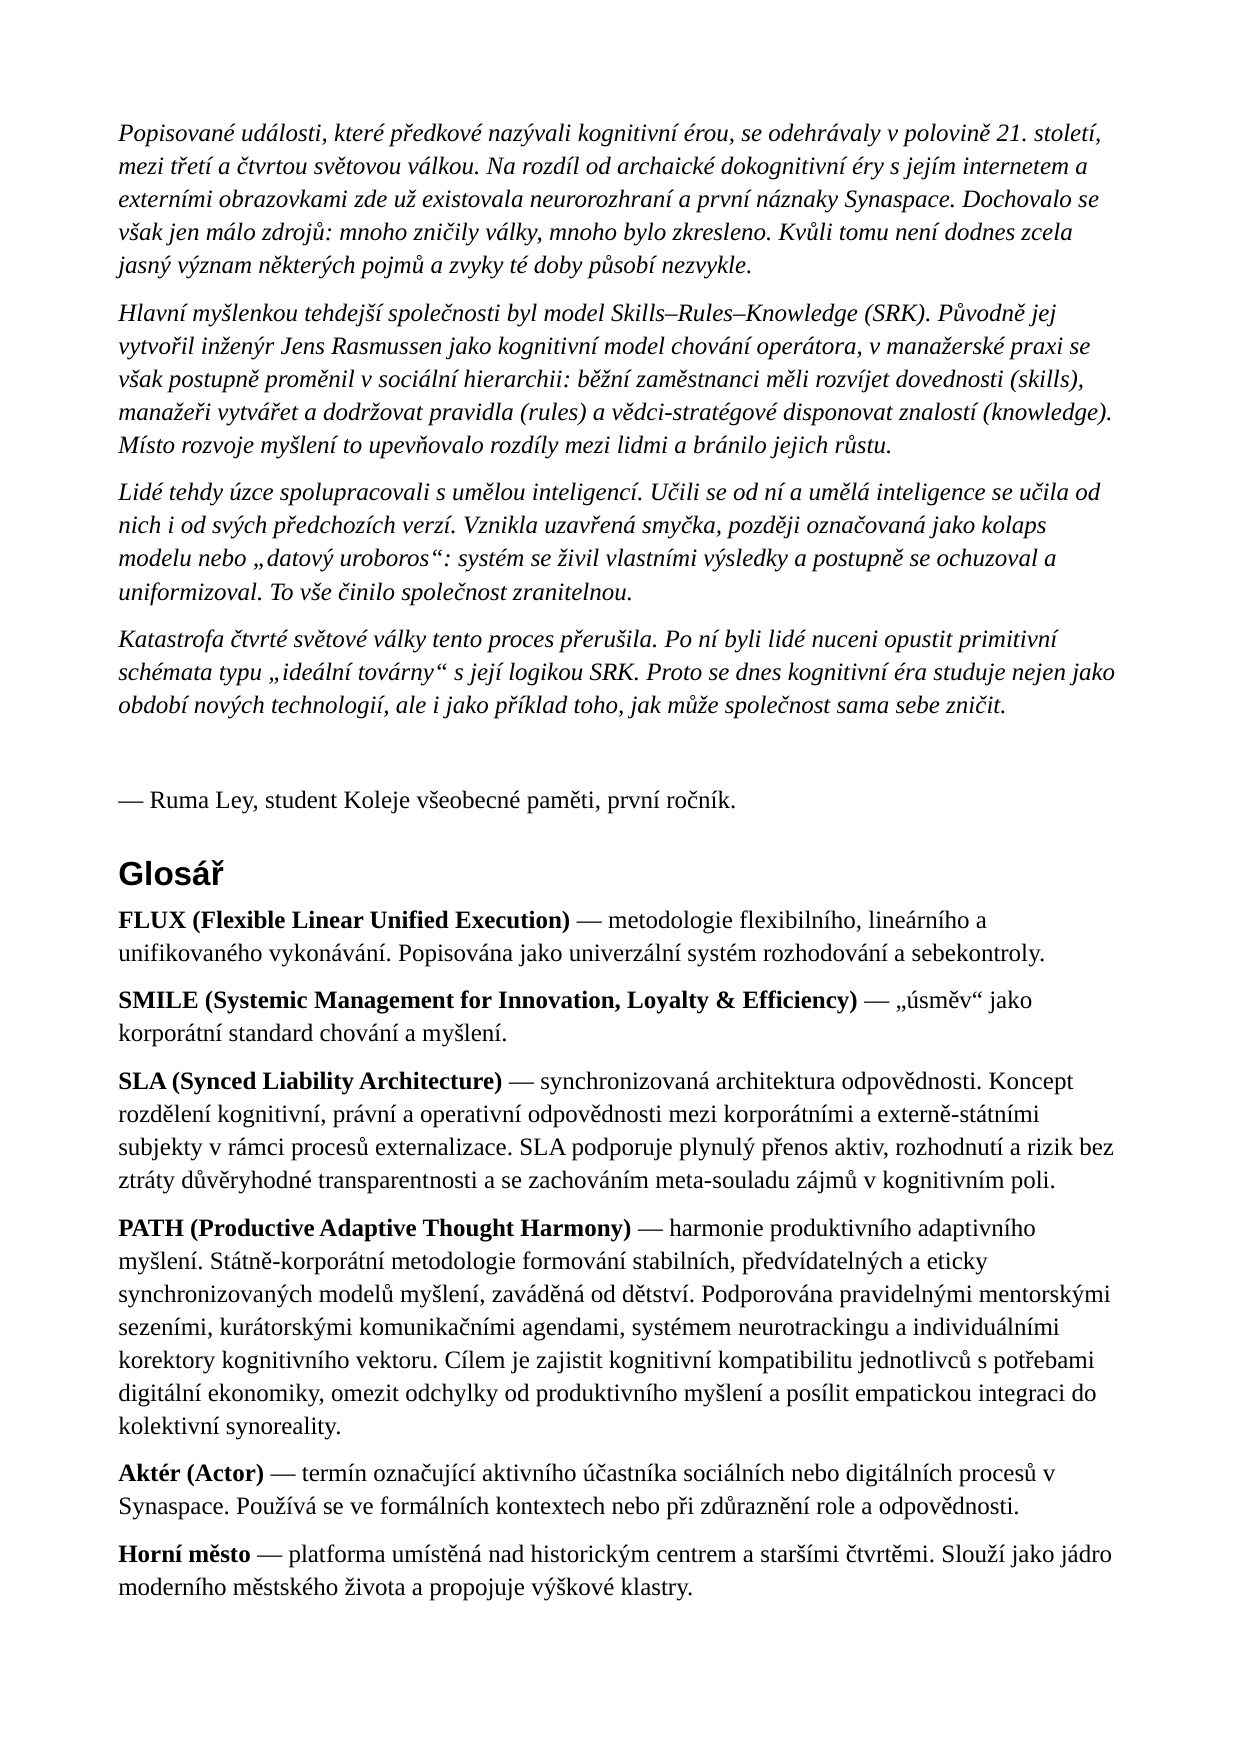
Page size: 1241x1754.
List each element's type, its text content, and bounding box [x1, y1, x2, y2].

text — Ruma Ley, student Koleje všeobecné paměti, první ročník. [118, 785, 1122, 814]
text Lidé tehdy úzce spolupracovali s umělou inteligencí. Učili se od ní a umělá inteligence se učila od nich i od svých předchozích verzí. Vznikla uzavřená smyčka, později označovaná jako kolaps modelu nebo „datový uroboros“: systém se živil vlastními výsledky a postupně se ochuzoval a uniformizoval. To vše činilo společnost zranitelnou. [118, 477, 1122, 605]
text Popisované události, které předkové nazývali kognitivní érou, se odehrávaly v polovině 21. století, mezi třetí a čtvrtou světovou válkou. Na rozdíl od archaické dokognitivní éry s jejím internetem a externími obrazovkami zde už existovala neurorozhraní a první náznaky Synaspace. Dochovalo se však jen málo zdrojů: mnoho zničily války, mnoho bylo zkresleno. Kvůli tomu není dodnes zcela jasný význam některých pojmů a zvyky té doby působí nezvykle. [118, 118, 1122, 279]
text SMILE (Systemic Management for Innovation, Loyalty & Efficiency) — „úsměv“ jako korporátní standard chování a myšlení. [118, 985, 1122, 1047]
subtitle Glosář [118, 854, 1122, 892]
text PATH (Productive Adaptive Thought Harmony) — harmonie produktivního adaptivního myšlení. Státně-korporátní metodologie formování stabilních, předvídatelných a eticky synchronizovaných modelů myšlení, zaváděná od dětství. Podporována pravidelnými mentorskými sezeními, kurátorskými komunikačními agendami, systémem neurotrackingu a individuálními korektory kognitivního vektoru. Cílem je zajistit kognitivní kompatibilitu jednotlivců s potřebami digitální ekonomiky, omezit odchylky od produktivního myšlení a posílit empatickou integraci do kolektivní synoreality. [118, 1213, 1122, 1439]
text Hlavní myšlenkou tehdejší společnosti byl model Skills–Rules–Knowledge (SRK). Původně jej vytvořil inženýr Jens Rasmussen jako kognitivní model chování operátora, v manažerské praxi se však postupně proměnil v sociální hierarchii: běžní zaměstnanci měli rozvíjet dovednosti (skills), manažeři vytvářet a dodržovat pravidla (rules) a vědci-stratégové disponovat znalostí (knowledge). Místo rozvoje myšlení to upevňovalo rozdíly mezi lidmi a bránilo jejich růstu. [118, 298, 1122, 459]
text Katastrofa čtvrté světové války tento proces přerušila. Po ní byli lidé nuceni opustit primitivní schémata typu „ideální továrny“ s její logikou SRK. Proto se dnes kognitivní éra studuje nejen jako období nových technologií, ale i jako příklad toho, jak může společnost sama sebe zničit. [118, 624, 1122, 719]
text Horní město — platforma umístěná nad historickým centrem a staršími čtvrtěmi. Slouží jako jádro moderního městského života a propojuje výškové klastry. [118, 1539, 1122, 1601]
text SLA (Synced Liability Architecture) — synchronizovaná architektura odpovědnosti. Koncept rozdělení kognitivní, právní a operativní odpovědnosti mezi korporátními a externě-státními subjekty v rámci procesů externalizace. SLA podporuje plynulý přenos aktiv, rozhodnutí a rizik bez ztráty důvěryhodné transparentnosti a se zachováním meta-souladu zájmů v kognitivním poli. [118, 1066, 1122, 1194]
text FLUX (Flexible Linear Unified Execution) — metodologie flexibilního, lineárního a unifikovaného vykonávání. Popisována jako univerzální systém rozhodování a sebekontroly. [118, 905, 1122, 967]
text Aktér (Actor) — termín označující aktivního účastníka sociálních nebo digitálních procesů v Synaspace. Používá se ve formálních kontextech nebo při zdůraznění role a odpovědnosti. [118, 1458, 1122, 1520]
